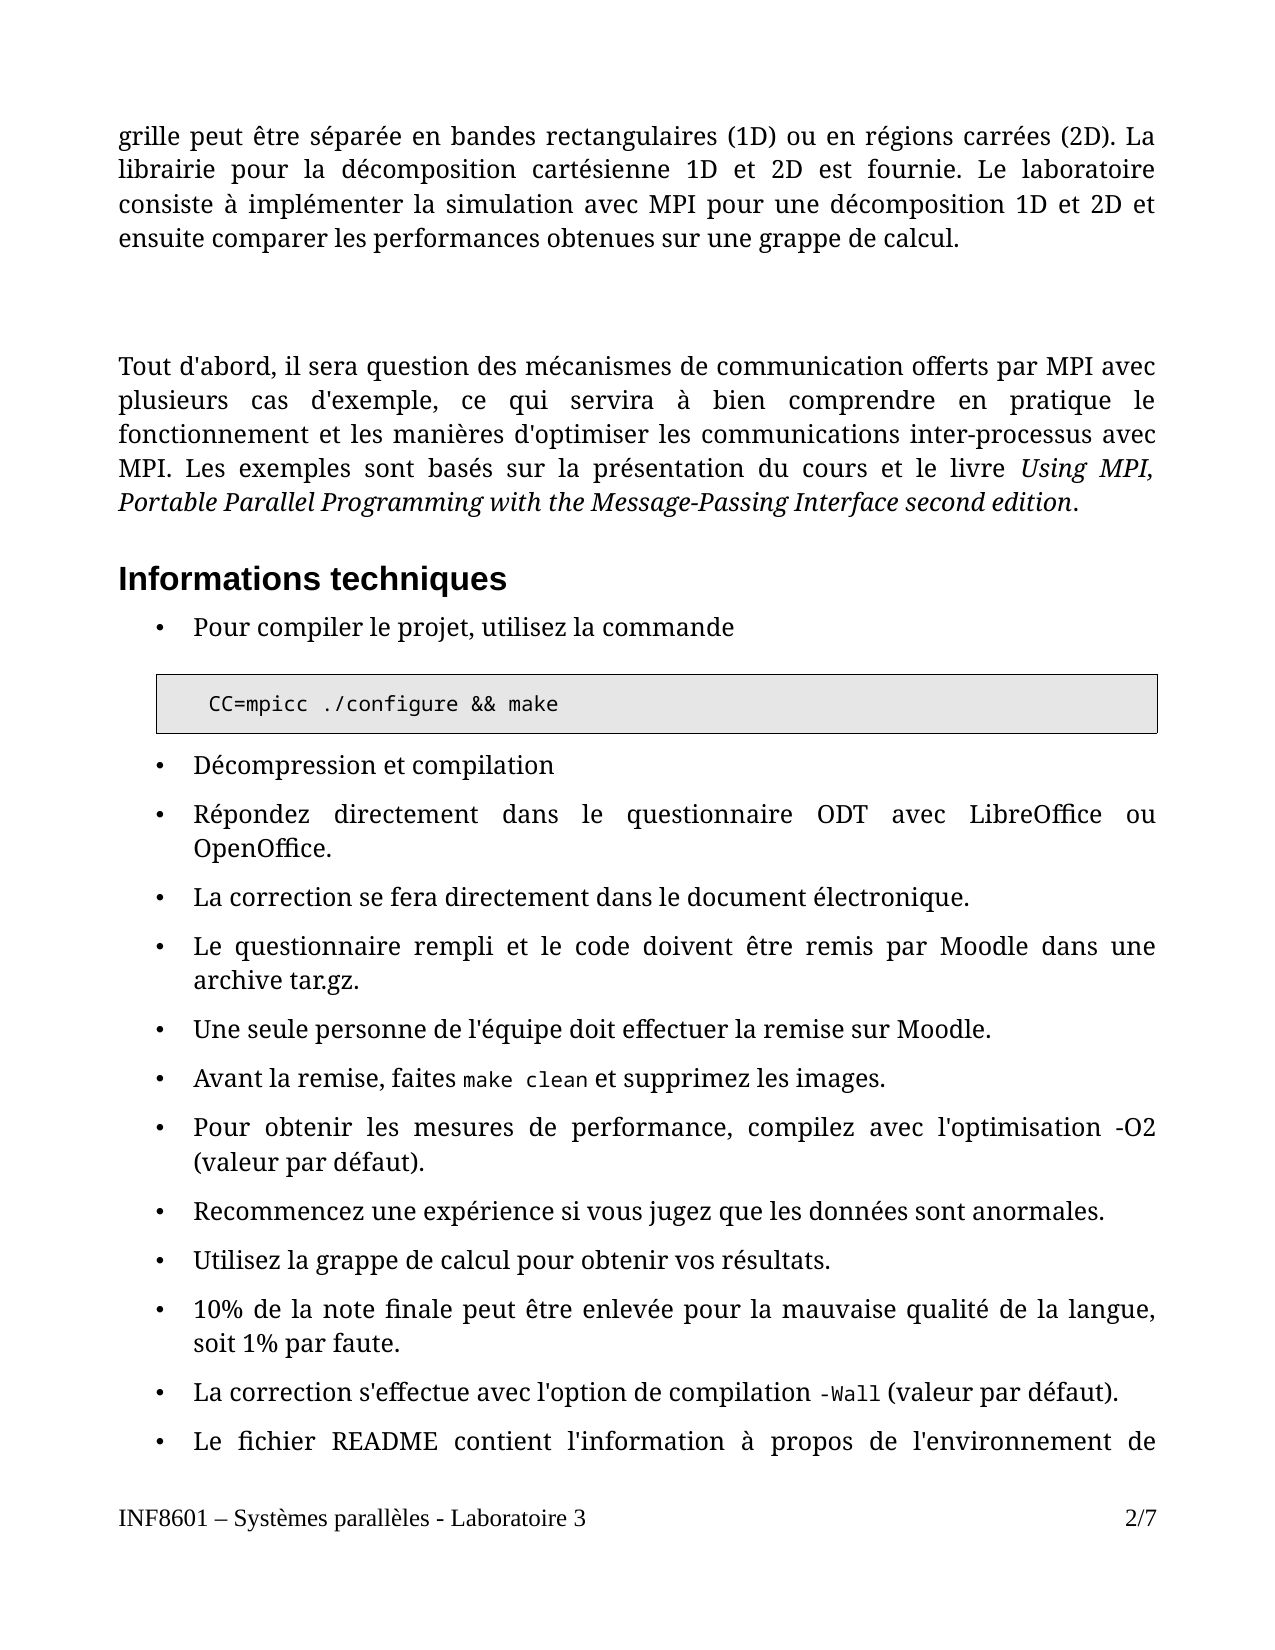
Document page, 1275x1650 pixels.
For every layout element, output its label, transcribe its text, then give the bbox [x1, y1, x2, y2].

list Le fichier README contient l'information à propos de l'environnement de [156, 1423, 1157, 1458]
list Pour compiler le projet, utilisez la commande [156, 610, 1157, 644]
subtitle Informations techniques [118, 559, 1157, 597]
list Décompression et compilation [156, 748, 1157, 782]
list 10% de la note finale peut être enlevée pour la mauvaise qualité de la langue, soit 1% par faute. [156, 1291, 1157, 1359]
list La correction s'effectue avec l'option de compilation -Wall (valeur par défaut). [156, 1374, 1157, 1408]
text Tout d'abord, il sera question des mécanismes de communication offerts par MPI avec plusieurs cas d'exemple, ce qui servira à bien comprendre en pratique le fonctionnement et les manières d'optimiser les communications inter-processus avec MPI. Les exemples sont basés sur la présentation du cours et le livre Using MPI, Portable Parallel Programming with the Message-Passing Interface second edition. [118, 348, 1157, 519]
list Répondez directement dans le questionnaire ODT avec LibreOffice ou OpenOffice. [156, 797, 1157, 865]
list Avant la remise, faites make clean et supprimez les images. [156, 1061, 1157, 1095]
text grille peut être séparée en bandes rectangulaires (1D) ou en régions carrées (2D). La librairie pour la décomposition cartésienne 1D et 2D est fournie. Le laboratoire consiste à implémenter la simulation avec MPI pour une décomposition 1D et 2D et ensuite comparer les performances obtenues sur une grappe de calcul. [118, 118, 1157, 254]
list La correction se fera directement dans le document électronique. [156, 880, 1157, 914]
list Recommencez une expérience si vous jugez que les données sont anormales. [156, 1193, 1157, 1227]
list CC=mpicc ./configure && make [157, 675, 1157, 733]
list Utilisez la grappe de calcul pour obtenir vos résultats. [156, 1242, 1157, 1276]
list Pour obtenir les mesures de performance, compilez avec l'optimisation -O2 (valeur par défaut). [156, 1110, 1157, 1178]
list Une seule personne de l'équipe doit effectuer la remise sur Moodle. [156, 1012, 1157, 1046]
list Le questionnaire rempli et le code doivent être remis par Moodle dans une archive tar.gz. [156, 929, 1157, 997]
